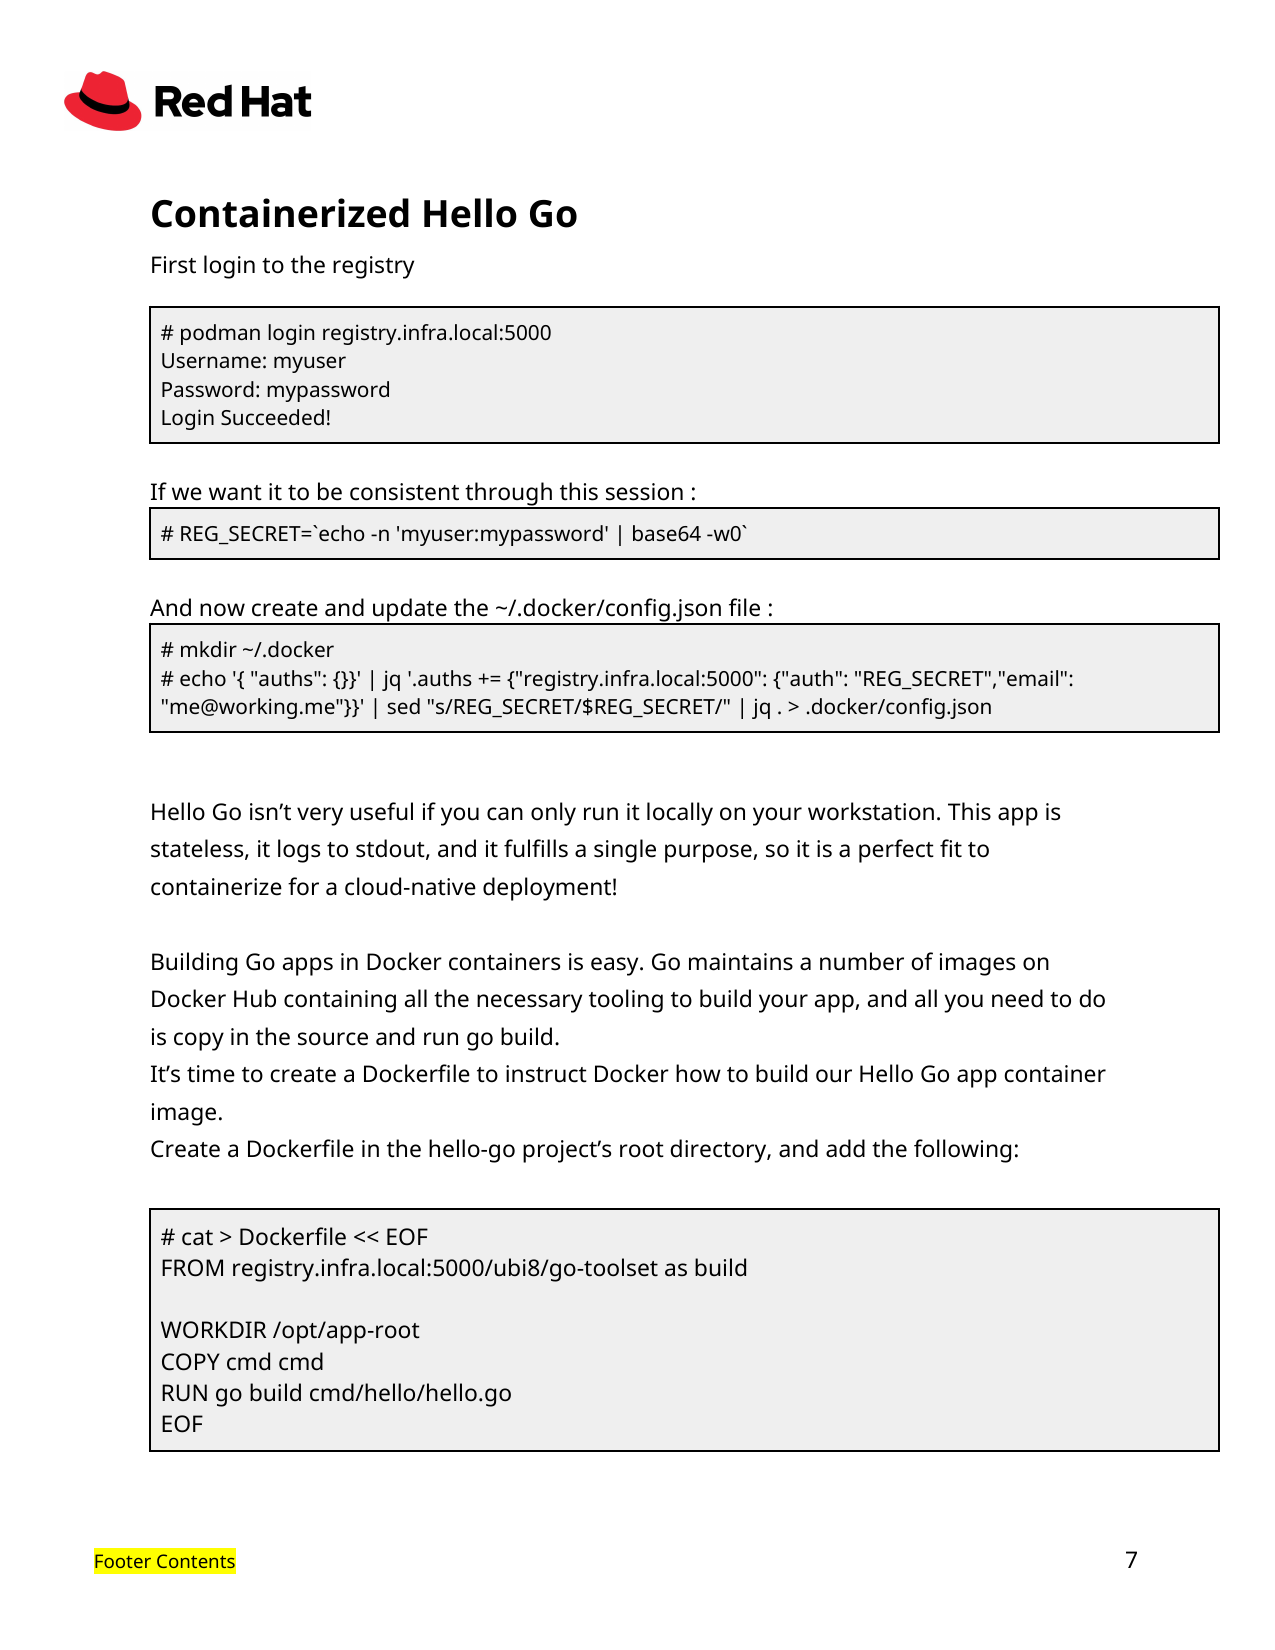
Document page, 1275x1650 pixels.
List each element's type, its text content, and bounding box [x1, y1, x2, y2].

text Hello Go isn’t very useful if you can only run it locally on your workstation. This app is stateless, it logs to stdout, and it fulfills a single purpose, so it is a perfect fit to containerize for a cloud-native deployment! [150, 796, 1125, 902]
text Building Go apps in Docker containers is easy. Go maintains a number of images on Docker Hub containing all the necessary tooling to build your app, and all you need to do is copy in the source and run go build. [150, 946, 1125, 1052]
table_header # REG_SECRET=`echo -n 'myuser:mypassword' | base64 -w0` [151, 509, 1218, 558]
text It’s time to create a Dockerfile to instruct Docker how to build our Hello Go app container image. [150, 1058, 1125, 1127]
table_header # podman login registry.infra.local:5000 Username: myuser Password: mypassword Login Succeeded! [151, 308, 1218, 442]
table_header # cat > Dockerfile << EOF FROM registry.infra.local:5000/ubi8/go-toolset as build WORKDIR /opt/app-root COPY cmd cmd RUN go build cmd/hello/hello.go EOF [151, 1210, 1218, 1450]
table_header # mkdir ~/.docker # echo '{ "auths": {}}' | jq '.auths += {"registry.infra.local:5000": {"auth": "REG_SECRET","email": "me@working.me"}}' | sed "s/REG_SECRET/$REG_SECRET/" | jq . > .docker/config.json [151, 625, 1218, 731]
text And now create and update the ~/.docker/config.json file : [150, 591, 1125, 623]
subtitle Containerized Hello Go [150, 187, 1125, 238]
text First login to the registry [150, 249, 1125, 280]
picture [64, 71, 312, 131]
text If we want it to be consistent through this session : [150, 476, 1125, 507]
text Create a Dockerfile in the hello-go project’s root directory, and add the following: [150, 1133, 1125, 1164]
